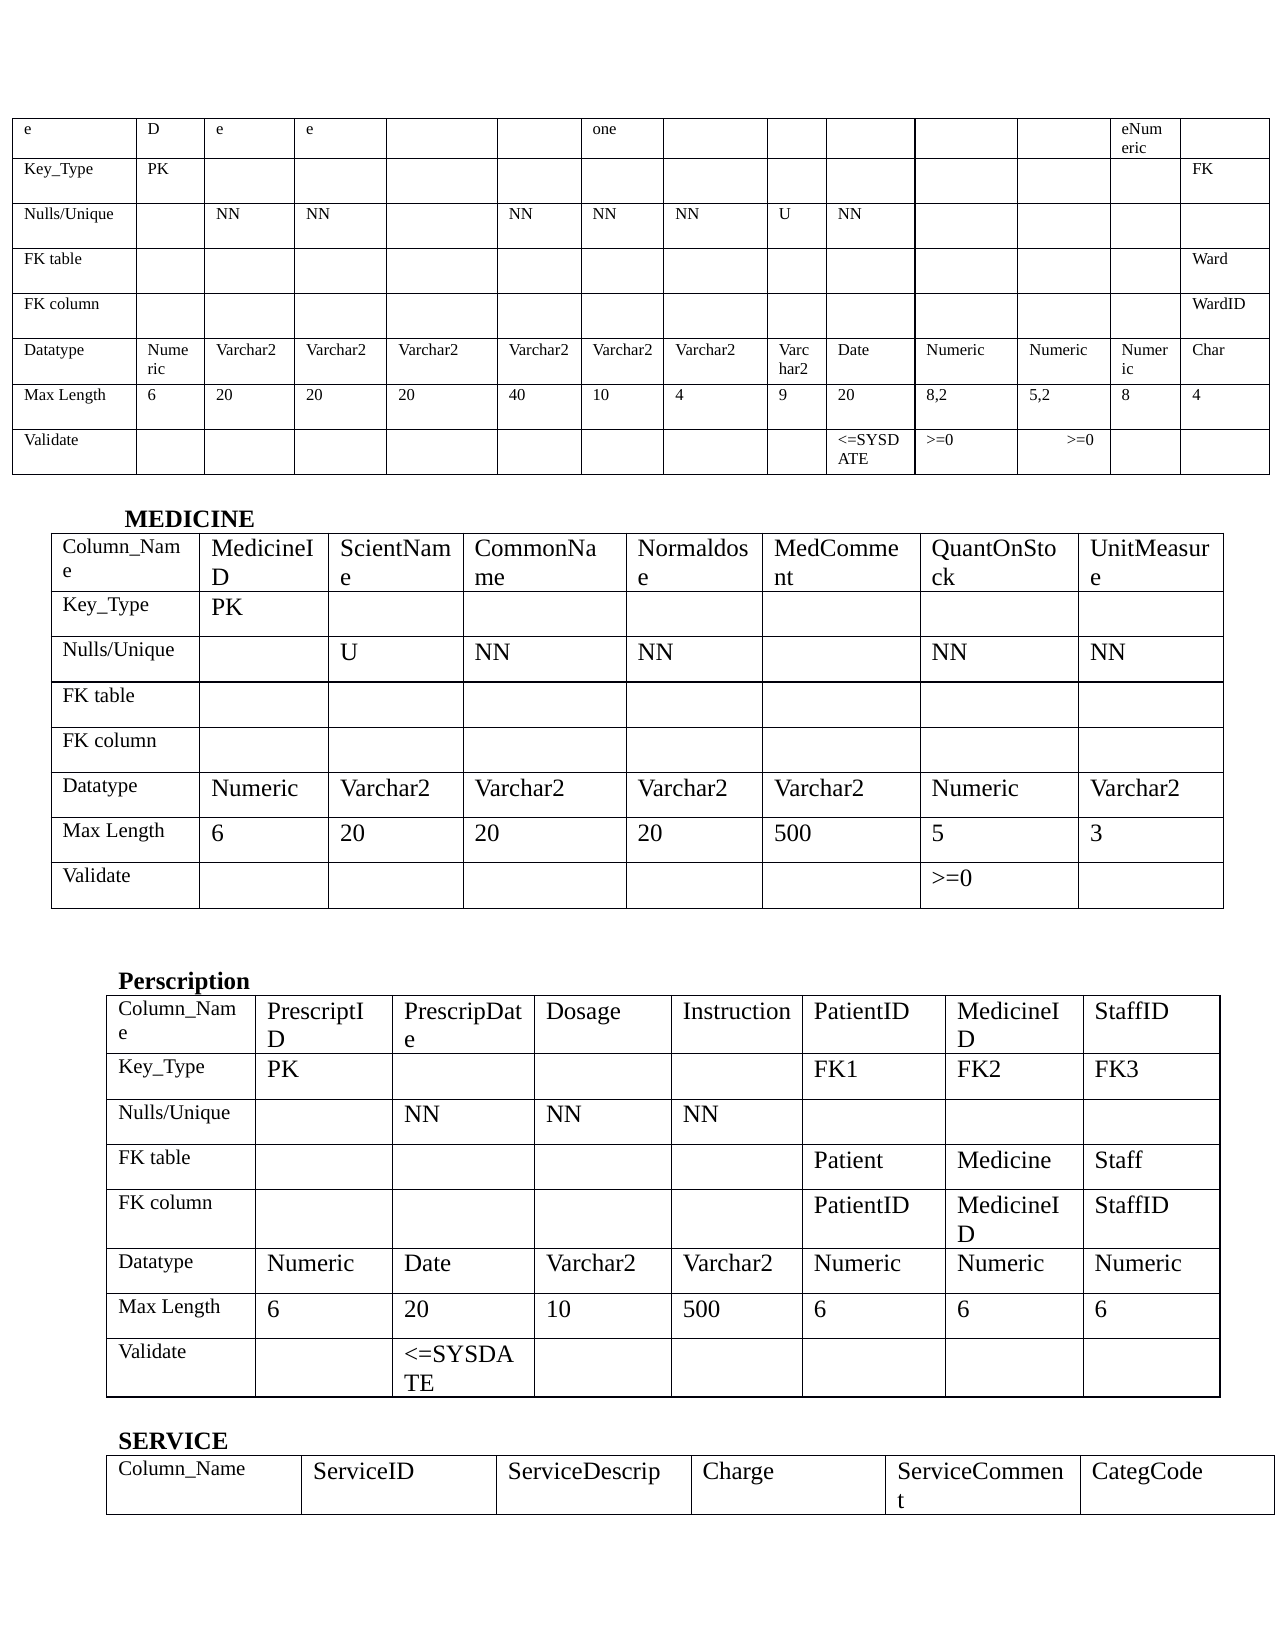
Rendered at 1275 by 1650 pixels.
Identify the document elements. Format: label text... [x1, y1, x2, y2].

table_cell [827, 294, 914, 338]
table_header eNumeric [1111, 119, 1180, 157]
text SERVICE [118, 1426, 1157, 1455]
table_cell FK column [13, 294, 136, 338]
table_cell Datatype [13, 339, 136, 383]
table_cell MedicineID [946, 1190, 1083, 1247]
table_header ServiceComment [886, 1456, 1080, 1513]
table_cell 20 [627, 818, 762, 862]
table_cell [387, 294, 497, 338]
table_header CategCode [1081, 1456, 1274, 1513]
table_cell Varchar2 [205, 339, 294, 383]
table_cell [205, 294, 294, 338]
table_cell [1111, 204, 1180, 248]
table_cell [664, 159, 767, 203]
table_cell Varchar2 [627, 773, 762, 817]
table_cell Validate [52, 863, 199, 907]
table_cell 9 [768, 385, 826, 429]
table_cell [256, 1339, 392, 1396]
table_cell Max Length [13, 385, 136, 429]
table_cell 8 [1111, 385, 1180, 429]
table_cell [137, 294, 204, 338]
table_cell Varchar2 [535, 1249, 671, 1293]
table_header MedComment [763, 534, 920, 591]
table_header StaffID [1084, 996, 1219, 1053]
table_cell [582, 159, 663, 203]
table_cell [1018, 159, 1110, 203]
table_cell [768, 430, 826, 474]
table_header [664, 119, 767, 157]
table_header [827, 119, 914, 157]
table_cell [256, 1100, 392, 1144]
table_cell <=SYSDATE [827, 430, 914, 474]
table_cell [672, 1339, 802, 1396]
table_cell [535, 1145, 671, 1189]
table_cell [464, 863, 626, 907]
table_cell Date [827, 339, 914, 383]
table_cell Varchar2 [672, 1249, 802, 1293]
table_header PrescriptID [256, 996, 392, 1053]
table_cell [672, 1054, 802, 1098]
table_cell Nulls/Unique [52, 637, 199, 681]
table_cell [582, 249, 663, 293]
table_cell >=0 [921, 863, 1078, 907]
table_cell NN [1079, 637, 1223, 681]
table_header PatientID [803, 996, 945, 1053]
table_cell FK [1181, 159, 1269, 203]
table_cell Numeric [803, 1249, 945, 1293]
table_cell 10 [582, 385, 663, 429]
table_cell [763, 728, 920, 772]
table_cell [535, 1054, 671, 1098]
table_cell [803, 1339, 945, 1396]
table_cell Numeric [921, 773, 1078, 817]
table_cell [768, 249, 826, 293]
table_cell [672, 1145, 802, 1189]
table_cell NN [393, 1100, 534, 1144]
table_cell Key_Type [107, 1054, 255, 1098]
table_cell [205, 249, 294, 293]
table_cell [1079, 863, 1223, 907]
table_cell [946, 1339, 1083, 1396]
table_header ScientName [329, 534, 463, 591]
table_cell [627, 863, 762, 907]
table_cell [1111, 294, 1180, 338]
table_cell [387, 204, 497, 248]
table_header QuantOnStock [921, 534, 1078, 591]
table_cell Numeric [916, 339, 1017, 383]
table_cell 500 [763, 818, 920, 862]
table_cell Datatype [52, 773, 199, 817]
table_cell [768, 159, 826, 203]
table_cell Max Length [52, 818, 199, 862]
table_cell [498, 430, 581, 474]
table_cell U [329, 637, 463, 681]
table_cell [664, 294, 767, 338]
table_cell [768, 294, 826, 338]
table_cell [664, 249, 767, 293]
table_cell Varchar2 [387, 339, 497, 383]
table_cell Numeric [1111, 339, 1180, 383]
table_cell [535, 1190, 671, 1247]
table_cell [295, 159, 386, 203]
table_cell NN [205, 204, 294, 248]
table_header e [205, 119, 294, 157]
table_cell [329, 863, 463, 907]
table_header CommonName [464, 534, 626, 591]
table_cell [1111, 249, 1180, 293]
text Perscription [118, 966, 1157, 995]
table_cell 20 [295, 385, 386, 429]
table_cell [921, 683, 1078, 727]
table_cell Nulls/Unique [13, 204, 136, 248]
table_cell 20 [464, 818, 626, 862]
table_cell NN [627, 637, 762, 681]
table_cell Validate [13, 430, 136, 474]
table_cell 4 [664, 385, 767, 429]
table_cell [137, 430, 204, 474]
table_cell Ward [1181, 249, 1269, 293]
table_cell FK column [52, 728, 199, 772]
table_cell <=SYSDATE [393, 1339, 534, 1396]
table_header [498, 119, 581, 157]
table_cell Datatype [107, 1249, 255, 1293]
table_header e [295, 119, 386, 157]
table_cell [664, 430, 767, 474]
table_cell StaffID [1084, 1190, 1219, 1247]
table_cell FK3 [1084, 1054, 1219, 1098]
table_cell [205, 430, 294, 474]
table_cell PatientID [803, 1190, 945, 1247]
table_cell [387, 159, 497, 203]
table_cell Key_Type [13, 159, 136, 203]
table_cell FK2 [946, 1054, 1083, 1098]
table_header [1018, 119, 1110, 157]
table_cell NN [535, 1100, 671, 1144]
table_cell >=0 [916, 430, 1017, 474]
table_cell FK1 [803, 1054, 945, 1098]
table_cell Max Length [107, 1294, 255, 1338]
table_cell [498, 159, 581, 203]
table_header MedicineID [946, 996, 1083, 1053]
table_cell [763, 637, 920, 681]
table_cell PK [256, 1054, 392, 1098]
table_cell Numeric [946, 1249, 1083, 1293]
table_cell 6 [803, 1294, 945, 1338]
table_cell [393, 1054, 534, 1098]
table_cell NN [582, 204, 663, 248]
table_cell [827, 249, 914, 293]
table_cell [200, 863, 328, 907]
table_cell 20 [393, 1294, 534, 1338]
table_header Instruction [672, 996, 802, 1053]
table_header Column_Name [52, 534, 199, 591]
table_cell 10 [535, 1294, 671, 1338]
table_cell Nulls/Unique [107, 1100, 255, 1144]
table_cell [627, 592, 762, 636]
table_header PrescripDate [393, 996, 534, 1053]
table_header [916, 119, 1017, 157]
table_cell 6 [1084, 1294, 1219, 1338]
table_cell 500 [672, 1294, 802, 1338]
table_header [387, 119, 497, 157]
table_cell [137, 249, 204, 293]
table_cell [763, 863, 920, 907]
table_header Charge [692, 1456, 885, 1513]
table_cell Varchar2 [1079, 773, 1223, 817]
table_cell Validate [107, 1339, 255, 1396]
table_cell Numeric [1018, 339, 1110, 383]
table_cell NN [921, 637, 1078, 681]
table_cell [295, 430, 386, 474]
table_cell [535, 1339, 671, 1396]
table_cell [200, 728, 328, 772]
table_cell [1111, 159, 1180, 203]
table_cell [393, 1145, 534, 1189]
table_header [1181, 119, 1269, 157]
table_cell 3 [1079, 818, 1223, 862]
table_cell [1018, 294, 1110, 338]
table_cell [827, 159, 914, 203]
table_header one [582, 119, 663, 157]
table_cell [803, 1100, 945, 1144]
table_header Column_Name [107, 996, 255, 1053]
table_cell 6 [256, 1294, 392, 1338]
table_cell [200, 683, 328, 727]
table_cell WardID [1181, 294, 1269, 338]
table_header [768, 119, 826, 157]
table_cell [256, 1190, 392, 1247]
table_cell Key_Type [52, 592, 199, 636]
table_cell Numeric [200, 773, 328, 817]
table_cell Varchar2 [295, 339, 386, 383]
table_cell PK [200, 592, 328, 636]
table_cell 20 [387, 385, 497, 429]
table_cell [916, 249, 1017, 293]
table_header Normaldose [627, 534, 762, 591]
table_cell NN [464, 637, 626, 681]
table_cell Varchar2 [582, 339, 663, 383]
table_cell NN [827, 204, 914, 248]
table_cell 8,2 [916, 385, 1017, 429]
table_cell [387, 249, 497, 293]
table_cell [916, 204, 1017, 248]
table_cell [393, 1190, 534, 1247]
table_header MedicineID [200, 534, 328, 591]
table_cell FK table [52, 683, 199, 727]
table_cell Varchar2 [768, 339, 826, 383]
table_header e [13, 119, 136, 157]
table_cell [256, 1145, 392, 1189]
table_cell [582, 294, 663, 338]
table_cell [1084, 1339, 1219, 1396]
table_cell 20 [205, 385, 294, 429]
table_cell Char [1181, 339, 1269, 383]
table_cell [1079, 683, 1223, 727]
table_cell 40 [498, 385, 581, 429]
table_cell Medicine [946, 1145, 1083, 1189]
table_cell NN [295, 204, 386, 248]
table_cell 20 [827, 385, 914, 429]
table_cell [329, 592, 463, 636]
table_cell [464, 592, 626, 636]
table_cell [329, 728, 463, 772]
table_cell [1079, 728, 1223, 772]
table_cell 5,2 [1018, 385, 1110, 429]
table_cell U [768, 204, 826, 248]
table_cell [464, 728, 626, 772]
table_cell [763, 683, 920, 727]
table_cell Varchar2 [498, 339, 581, 383]
table_cell FK table [107, 1145, 255, 1189]
table_cell PK [137, 159, 204, 203]
table_cell [921, 728, 1078, 772]
table_cell [582, 430, 663, 474]
table_cell [921, 592, 1078, 636]
text MEDICINE [118, 504, 1157, 532]
table_cell [1084, 1100, 1219, 1144]
table_cell 6 [200, 818, 328, 862]
table_cell [498, 249, 581, 293]
table_cell [916, 294, 1017, 338]
table_cell Varchar2 [464, 773, 626, 817]
table_header UnitMeasure [1079, 534, 1223, 591]
table_cell 20 [329, 818, 463, 862]
table_cell 6 [137, 385, 204, 429]
table_cell Varchar2 [763, 773, 920, 817]
table_cell [1018, 249, 1110, 293]
table_cell FK table [13, 249, 136, 293]
table_cell [1111, 430, 1180, 474]
table_cell [627, 683, 762, 727]
table_cell [464, 683, 626, 727]
table_cell [627, 728, 762, 772]
table_cell Staff [1084, 1145, 1219, 1189]
table_cell Varchar2 [664, 339, 767, 383]
table_cell [329, 683, 463, 727]
table_cell [1181, 430, 1269, 474]
table_header ServiceDescrip [497, 1456, 691, 1513]
table_cell FK column [107, 1190, 255, 1247]
table_header ServiceID [302, 1456, 496, 1513]
table_cell [295, 294, 386, 338]
table_cell 6 [946, 1294, 1083, 1338]
table_cell [387, 430, 497, 474]
table_cell [295, 249, 386, 293]
table_cell 5 [921, 818, 1078, 862]
table_cell [1181, 204, 1269, 248]
table_header Column_Name [107, 1456, 301, 1513]
table_cell Numeric [256, 1249, 392, 1293]
table_cell [205, 159, 294, 203]
table_cell [137, 204, 204, 248]
table_header D [137, 119, 204, 157]
table_cell Numeric [137, 339, 204, 383]
table_cell NN [664, 204, 767, 248]
table_cell [916, 159, 1017, 203]
table_cell NN [498, 204, 581, 248]
table_cell [672, 1190, 802, 1247]
table_cell Date [393, 1249, 534, 1293]
table_cell Numeric [1084, 1249, 1219, 1293]
table_cell [763, 592, 920, 636]
table_cell NN [672, 1100, 802, 1144]
table_cell [1079, 592, 1223, 636]
table_cell [200, 637, 328, 681]
table_header Dosage [535, 996, 671, 1053]
table_cell [946, 1100, 1083, 1144]
table_cell [498, 294, 581, 338]
table_cell >=0 [1018, 430, 1110, 474]
table_cell Patient [803, 1145, 945, 1189]
table_cell 4 [1181, 385, 1269, 429]
table_cell [1018, 204, 1110, 248]
table_cell Varchar2 [329, 773, 463, 817]
